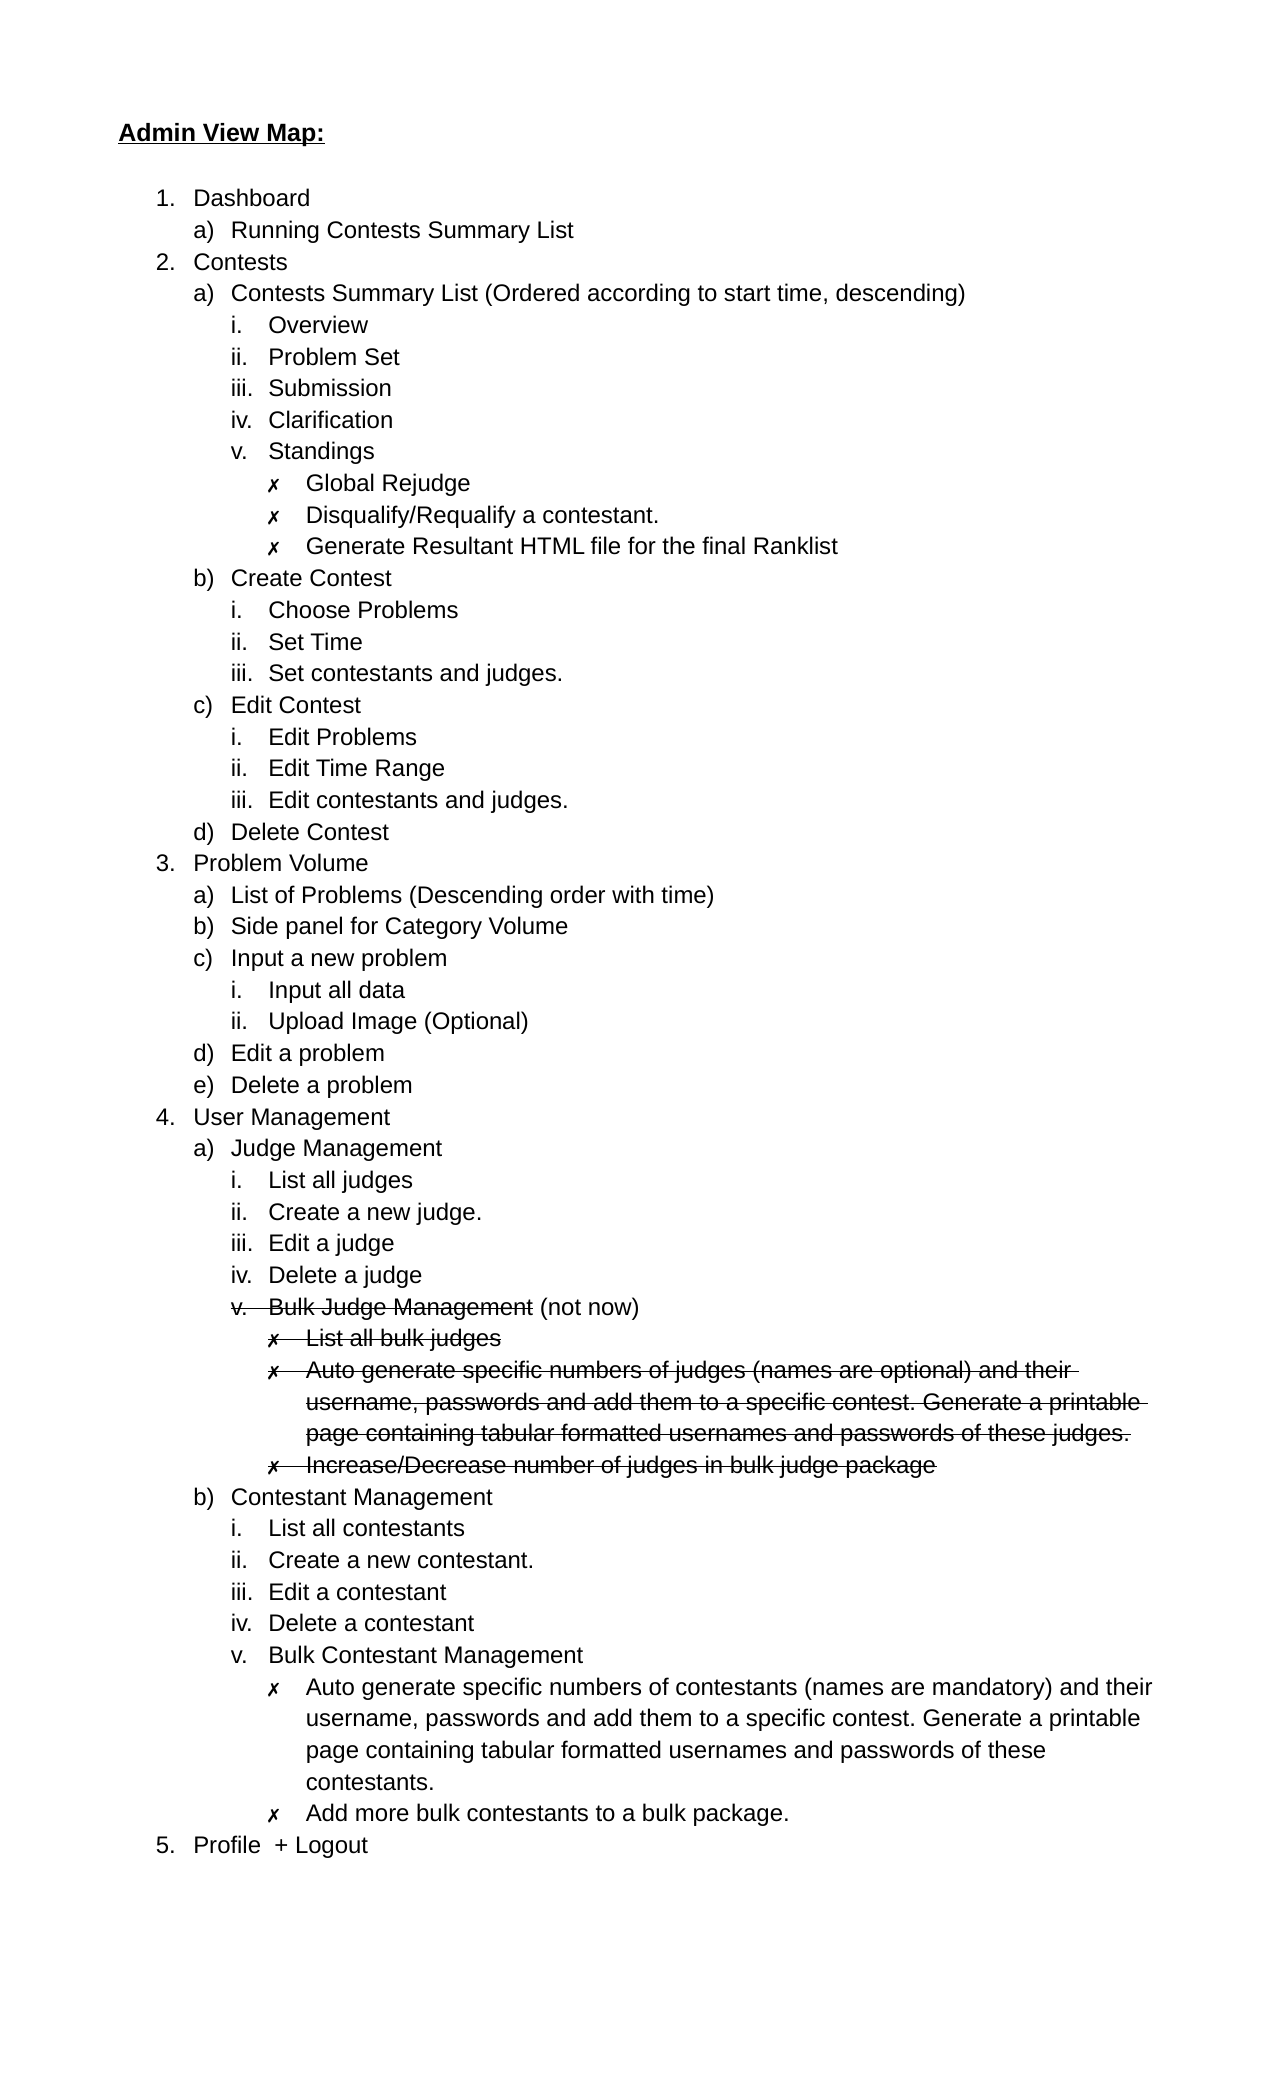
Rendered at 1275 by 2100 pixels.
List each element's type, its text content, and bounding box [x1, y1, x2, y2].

list Edit Time Range [231, 754, 1157, 782]
list Set contestants and judges. [231, 659, 1157, 687]
list Edit contestants and judges. [231, 786, 1157, 813]
list Overview [231, 311, 1157, 338]
list List all bulk judges [268, 1324, 1157, 1352]
list Upload Image (Optional) [231, 1007, 1157, 1035]
list Input all data [231, 976, 1157, 1003]
list Choose Problems [231, 596, 1157, 623]
list Edit a judge [231, 1229, 1157, 1257]
list Contests Summary List (Ordered according to start time, descending) [193, 279, 1157, 307]
list Disqualify/Requalify a contestant. [268, 501, 1157, 528]
list Standings [231, 437, 1157, 465]
list Edit Problems [231, 722, 1157, 750]
list Contests [156, 247, 1157, 275]
list Edit a contestant [231, 1577, 1157, 1605]
list Contestant Management [193, 1482, 1157, 1510]
list Delete a problem [193, 1071, 1157, 1098]
list Dashboard [156, 184, 1157, 212]
list Problem Volume [156, 849, 1157, 877]
list Submission [231, 374, 1157, 402]
list Input a new problem [193, 944, 1157, 972]
list Create Contest [193, 564, 1157, 592]
list Auto generate specific numbers of judges (names are optional) and their username, passwords and add them to a specific contest. Generate a printable page containing tabular formatted usernames and passwords of these judges. [268, 1356, 1157, 1447]
list User Management [156, 1102, 1157, 1130]
list Auto generate specific numbers of contestants (names are mandatory) and their username, passwords and add them to a specific contest. Generate a printable page containing tabular formatted usernames and passwords of these contestants. [268, 1672, 1157, 1795]
list Add more bulk contestants to a bulk package. [268, 1799, 1157, 1827]
list Delete a judge [231, 1261, 1157, 1288]
list Clarification [231, 406, 1157, 433]
list Bulk Contestant Management [231, 1641, 1157, 1668]
list Edit Contest [193, 691, 1157, 718]
list Create a new judge. [231, 1197, 1157, 1225]
list Running Contests Summary List [193, 216, 1157, 243]
list Side panel for Category Volume [193, 912, 1157, 940]
list Create a new contestant. [231, 1546, 1157, 1573]
list List all contestants [231, 1514, 1157, 1542]
text Admin View Map: [118, 118, 1157, 147]
list List all judges [231, 1166, 1157, 1193]
list Delete Contest [193, 817, 1157, 845]
list Delete a contestant [231, 1609, 1157, 1637]
list Judge Management [193, 1134, 1157, 1162]
list Increase/Decrease number of judges in bulk judge package [268, 1451, 1157, 1478]
list Bulk Judge Management (not now) [231, 1292, 1157, 1320]
list Global Rejudge [268, 469, 1157, 497]
list Generate Resultant HTML file for the final Ranklist [268, 532, 1157, 560]
list Set Time [231, 627, 1157, 655]
list Problem Set [231, 342, 1157, 370]
list List of Problems (Descending order with time) [193, 881, 1157, 908]
list Profile + Logout [156, 1831, 1157, 1858]
list Edit a problem [193, 1039, 1157, 1067]
